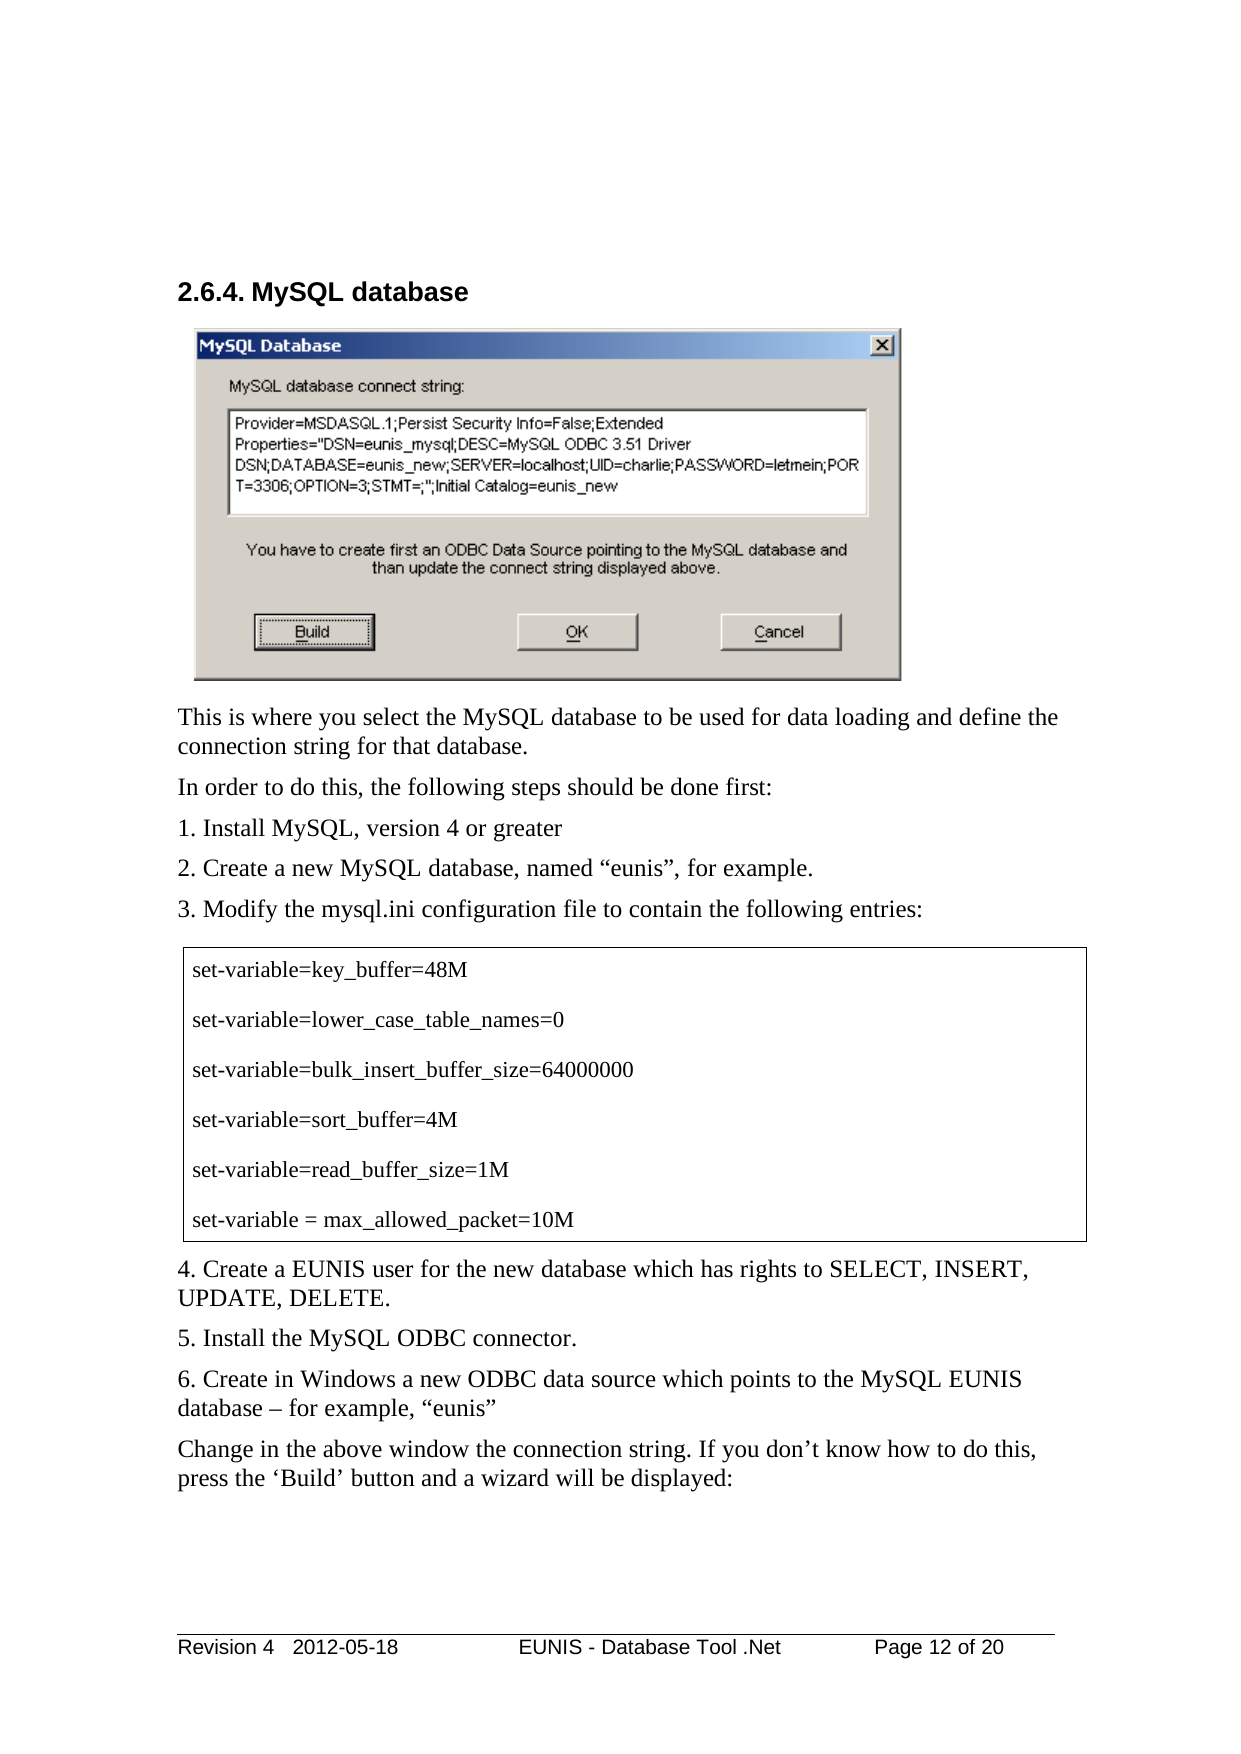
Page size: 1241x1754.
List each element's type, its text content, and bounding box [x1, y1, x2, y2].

picture [193, 328, 902, 681]
text This is where you select the MySQL database to be used for data loading and define the connection string for that database. [177, 702, 1092, 760]
text 1. Install MySQL, version 4 or greater [177, 812, 1092, 841]
text set-variable = max_allowed_packet=10M [184, 1197, 1086, 1241]
text 2. Create a new MySQL database, named “eunis”, for example. [177, 853, 1092, 882]
subtitle MySQL database [177, 276, 1092, 307]
text set-variable=key_buffer=48M [184, 948, 1086, 982]
text 6. Create in Windows a new ODBC data source which points to the MySQL EUNIS database – for example, “eunis” [177, 1364, 1092, 1422]
text set-variable=bulk_insert_buffer_size=64000000 [184, 1047, 1086, 1082]
text Change in the above window the connection string. If you don’t know how to do this, press the ‘Build’ button and a wizard will be displayed: [177, 1434, 1092, 1492]
text In order to do this, the following steps should be done first: [177, 772, 1092, 801]
text 4. Create a EUNIS user for the new database which has rights to SELECT, INSERT, UPDATE, DELETE. [177, 1253, 1092, 1312]
text set-variable=lower_case_table_names=0 [184, 997, 1086, 1032]
text set-variable=read_buffer_size=1M [184, 1147, 1086, 1183]
text 3. Modify the mysql.ini configuration file to contain the following entries: [177, 894, 1092, 923]
text 5. Install the MySQL ODBC connector. [177, 1323, 1092, 1352]
text set-variable=sort_buffer=4M [184, 1097, 1086, 1132]
